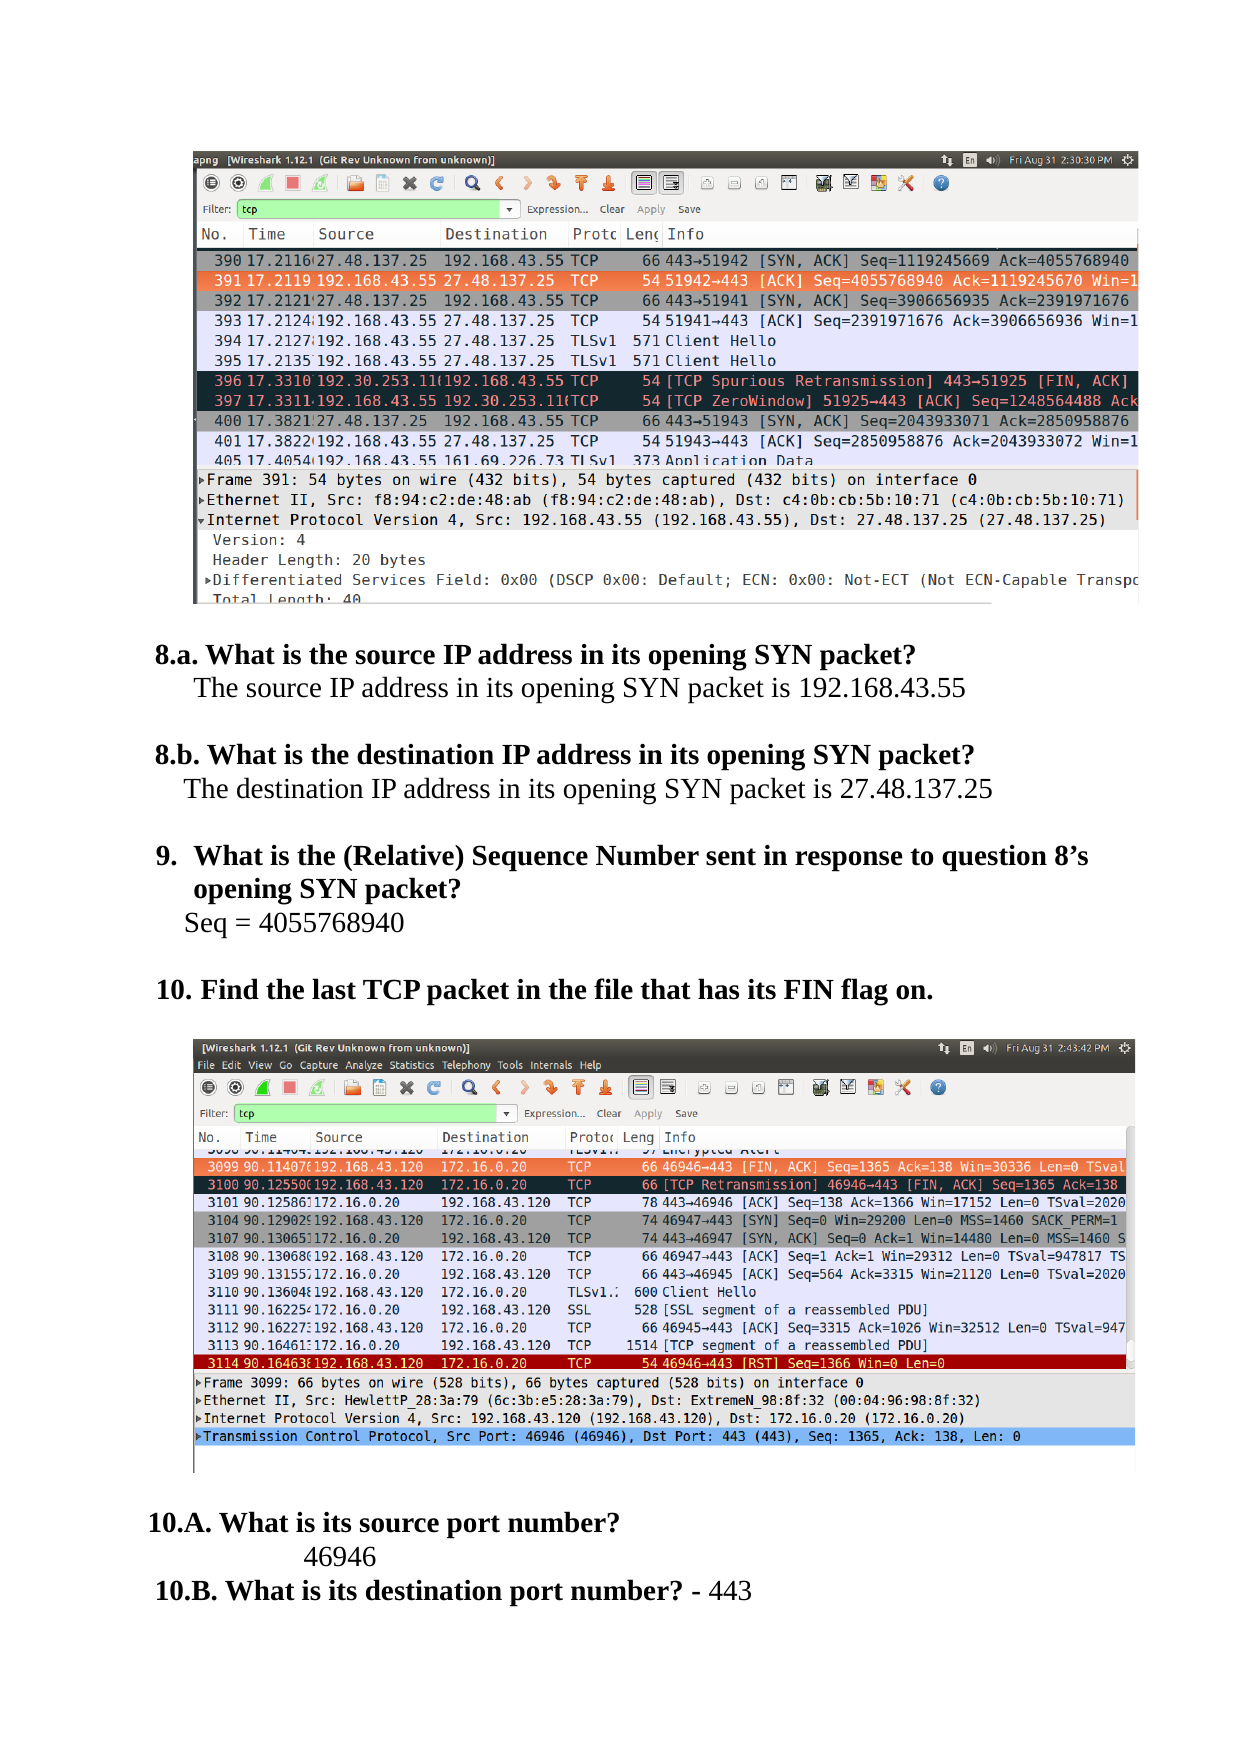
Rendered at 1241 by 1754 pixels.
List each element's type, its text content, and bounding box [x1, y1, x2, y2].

text The destination IP address in its opening SYN packet is 27.48.137.25 [118, 771, 1122, 804]
text 46946 [156, 1539, 1122, 1573]
text 8.b. What is the destination IP address in its opening SYN packet? [118, 737, 1122, 771]
text 10.A. What is its source port number? [118, 1506, 1122, 1539]
text The source IP address in its opening SYN packet is 192.168.43.55 [118, 670, 1122, 704]
picture [193, 1039, 1136, 1473]
list Find the last TCP packet in the file that has its FIN flag on. [156, 972, 1122, 1006]
picture [193, 151, 1139, 604]
text 10.B. What is its destination port number? - 443 [118, 1573, 1122, 1606]
text 8.a. What is the source IP address in its opening SYN packet? [118, 637, 1122, 670]
text Seq = 4055768940 [118, 905, 1122, 939]
list What is the (Relative) Sequence Number sent in response to question 8’s opening SYN packet? [156, 838, 1122, 905]
